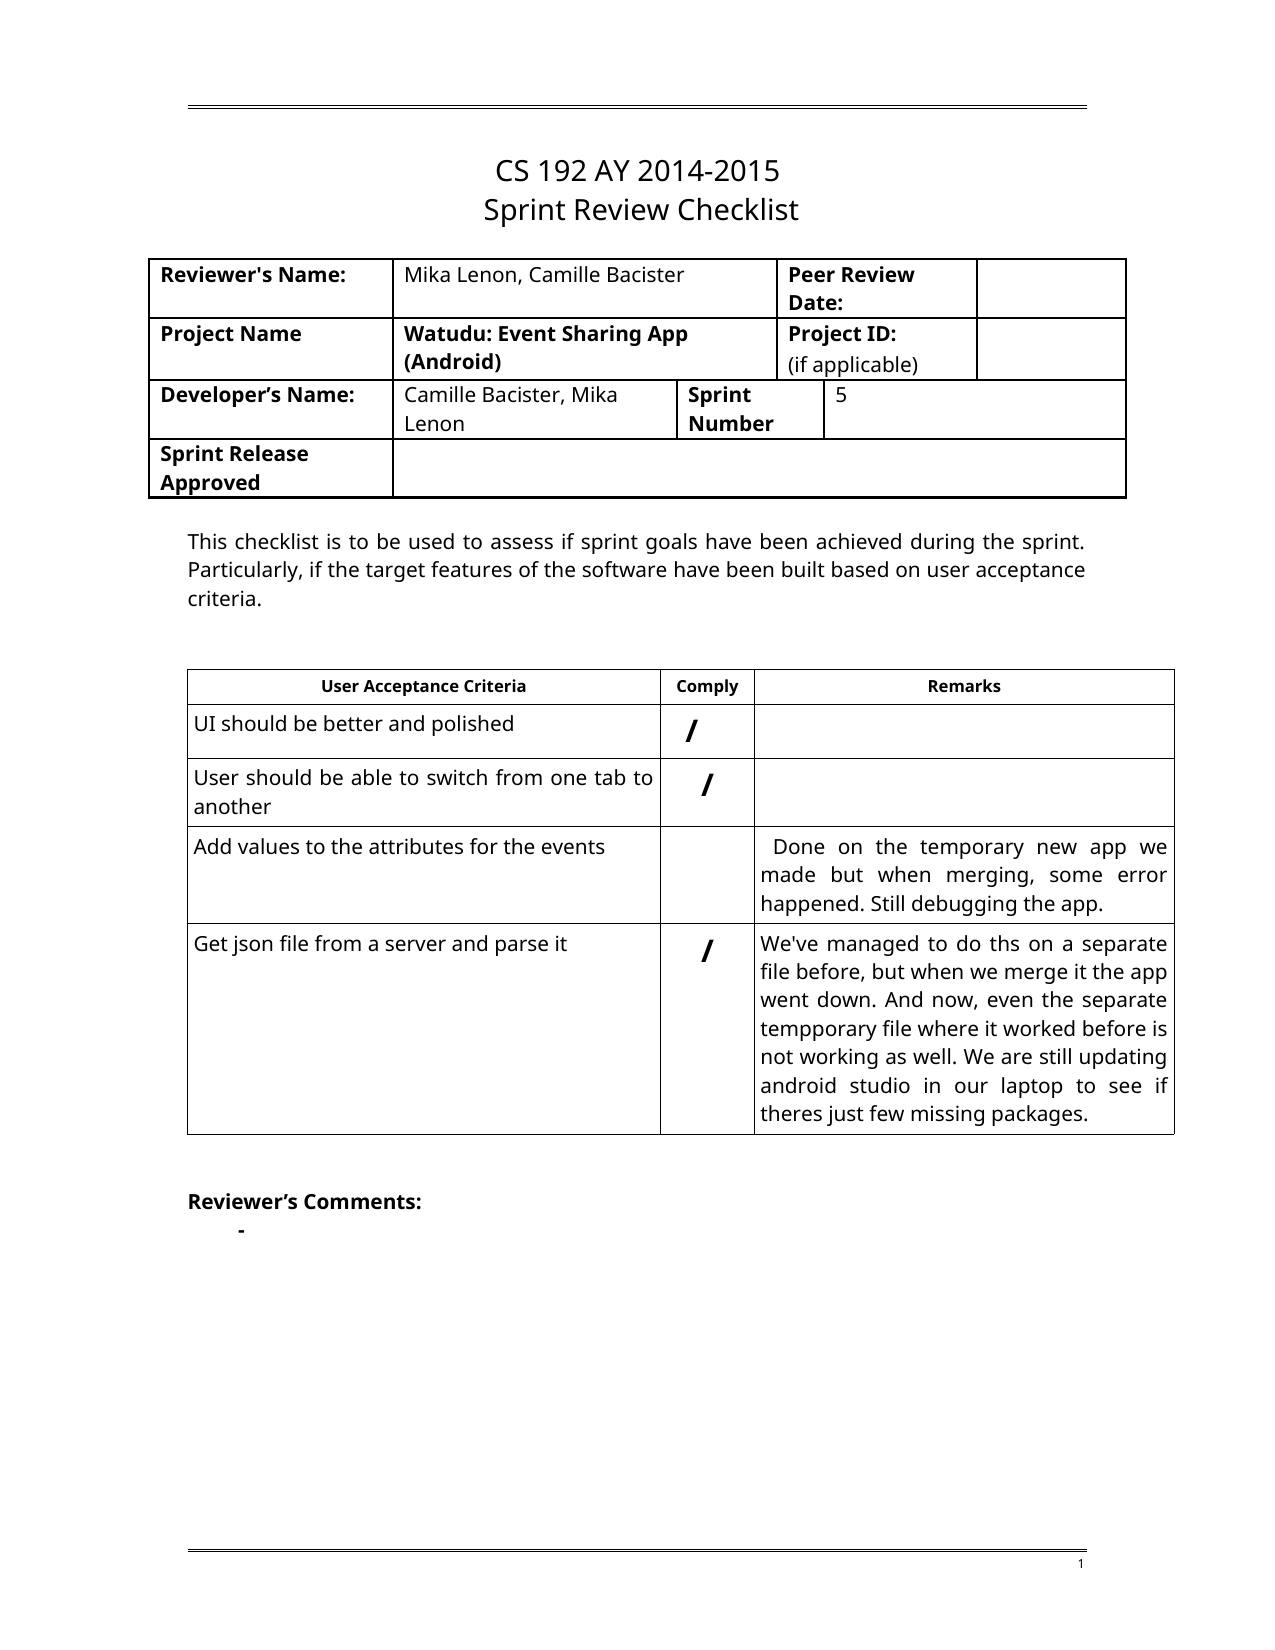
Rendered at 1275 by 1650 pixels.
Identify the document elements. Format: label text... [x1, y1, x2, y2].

table_header Mika Lenon, Camille Bacister [394, 260, 776, 317]
table_cell Get json file from a server and parse it [188, 924, 660, 1133]
table_cell Camille Bacister, Mika Lenon [394, 381, 676, 437]
text CS 192 AY 2014-2015 [187, 150, 1087, 190]
table_cell / [661, 759, 754, 826]
table_header User Acceptance Criteria [188, 670, 660, 703]
table_cell Watudu: Event Sharing App (Android) [394, 319, 776, 378]
table_cell [755, 759, 1174, 826]
table_header Peer Review Date: [778, 260, 976, 317]
text Sprint Review Checklist [187, 190, 1087, 229]
table_cell / [661, 705, 754, 758]
table_cell / [661, 924, 754, 1133]
table_cell UI should be better and polished [188, 705, 660, 758]
table_header [978, 260, 1125, 317]
table_cell Add values to the attributes for the events [188, 827, 660, 923]
table_cell [978, 319, 1125, 378]
table_cell (if applicable) [778, 348, 976, 378]
table_cell User should be able to switch from one tab to another [188, 759, 660, 826]
table_cell Sprint Number [678, 381, 823, 437]
table_cell We've managed to do ths on a separate file before, but when we merge it the app went down. And now, even the separate tempporary file where it worked before is not working as well. We are still updating android studio in our laptop to see if theres just few missing packages. [755, 924, 1174, 1133]
table_cell Project ID: [778, 319, 976, 348]
table_cell [755, 705, 1174, 758]
table_cell 5 [825, 381, 1125, 437]
table_cell Developer’s Name: [150, 381, 392, 437]
table_cell [661, 827, 754, 923]
table_cell Done on the temporary new app we made but when merging, some error happened. Still debugging the app. [755, 827, 1174, 923]
table_header Comply [661, 670, 754, 703]
table_cell Sprint Release Approved [150, 440, 392, 496]
table_header Reviewer's Name: [150, 260, 392, 317]
table_cell Project Name [150, 319, 392, 378]
table_header Remarks [755, 670, 1174, 703]
text This checklist is to be used to assess if sprint goals have been achieved during the sprint. Particularly, if the target features of the software have been built based on user acceptance criteria. [187, 527, 1087, 612]
subtitle Reviewer’s Comments: - [187, 1187, 1087, 1244]
table_cell [394, 440, 1125, 496]
